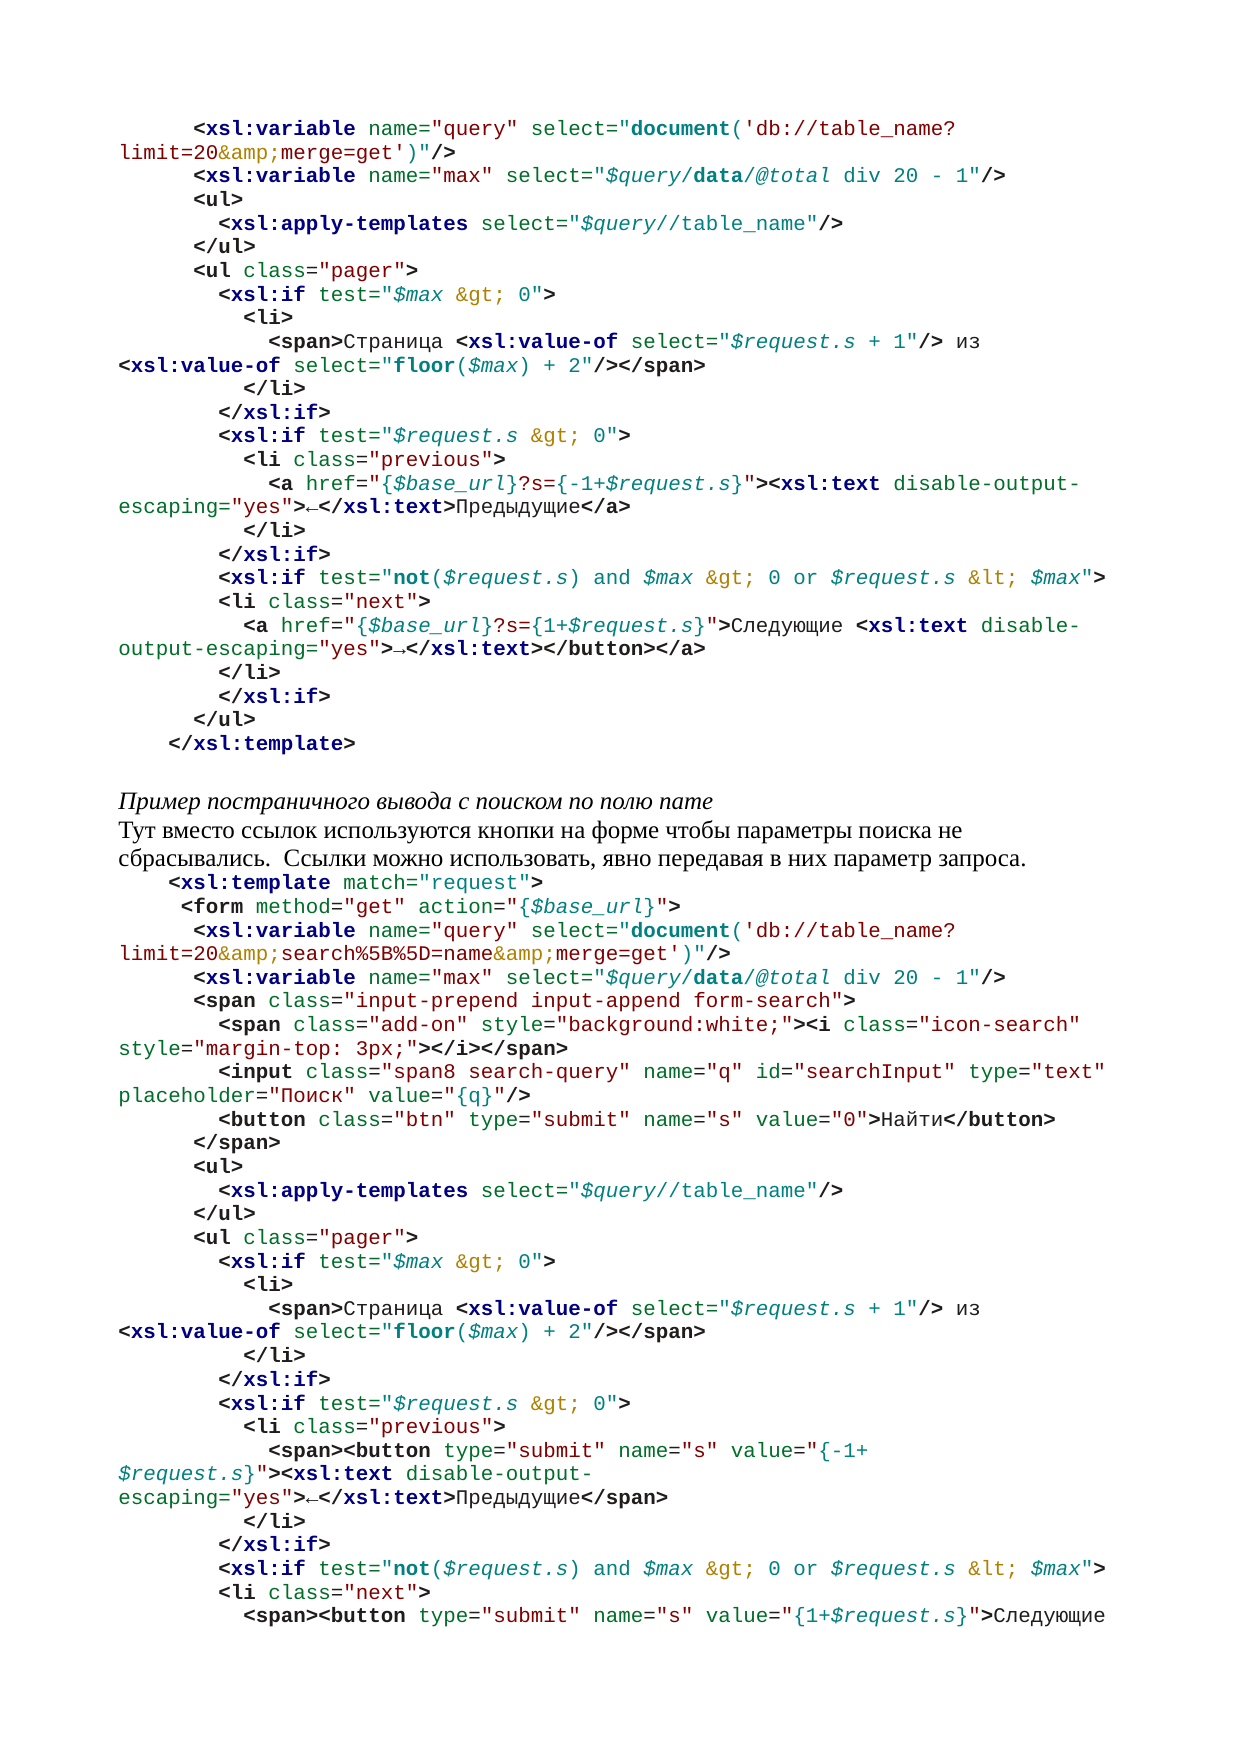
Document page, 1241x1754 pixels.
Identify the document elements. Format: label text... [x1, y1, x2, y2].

text <xsl:if test="$max &gt; 0"> [118, 284, 1122, 307]
text </span> [118, 1132, 1122, 1156]
text </li> [118, 378, 1122, 402]
text <button class="btn" type="submit" name="s" value="0">Найти</button> [118, 1109, 1122, 1132]
text <ul class="pager"> [118, 1227, 1122, 1251]
text <xsl:variable name="query" select="document('db://table_name?limit=20&amp;merge=get')"/> [118, 118, 1122, 165]
text <xsl:if test="not($request.s) and $max &gt; 0 or $request.s &lt; $max"> [118, 1558, 1122, 1582]
text <li class="next"> [118, 1582, 1122, 1605]
text <xsl:variable name="query" select="document('db://table_name?limit=20&amp;search%5B%5D=name&amp;merge=get')"/> [118, 919, 1122, 967]
text </xsl:if> [118, 544, 1122, 567]
text <span><button type="submit" name="s" value="{-1+$request.s}"><xsl:text disable-output-escaping="yes">←</xsl:text>Предыдущие</span> [118, 1440, 1122, 1511]
text <a href="{$base_url}?s={1+$request.s}">Следующие <xsl:text disable-output-escaping="yes">→</xsl:text></button></a> [118, 615, 1122, 662]
text <li class="previous"> [118, 449, 1122, 473]
text </li> [118, 1345, 1122, 1369]
text </xsl:if> [118, 402, 1122, 426]
text <xsl:if test="not($request.s) and $max &gt; 0 or $request.s &lt; $max"> [118, 567, 1122, 591]
text <span class="add-on" style="background:white;"><i class="icon-search" style="margin-top: 3px;"></i></span> [118, 1014, 1122, 1061]
text Тут вместо ссылок используются кнопки на форме чтобы параметры поиска не сбрасывались. Ссылки можно использовать, явно передавая в них параметр запроса. [118, 815, 1122, 872]
text Пример постраничного вывода с поиском по полю name [118, 786, 1122, 815]
text <xsl:variable name="max" select="$query/data/@total div 20 - 1"/> [118, 165, 1122, 189]
text <span>Страница <xsl:value-of select="$request.s + 1"/> из <xsl:value-of select="floor($max) + 2"/></span> [118, 1298, 1122, 1345]
text </ul> [118, 1203, 1122, 1227]
text </xsl:if> [118, 1369, 1122, 1392]
text <li> [118, 1274, 1122, 1298]
text <xsl:template match="request"> [118, 872, 1122, 896]
text </li> [118, 662, 1122, 686]
text <a href="{$base_url}?s={-1+$request.s}"><xsl:text disable-output-escaping="yes">←</xsl:text>Предыдущие</a> [118, 473, 1122, 520]
text <xsl:variable name="max" select="$query/data/@total div 20 - 1"/> [118, 967, 1122, 991]
text <span class="input-prepend input-append form-search"> [118, 991, 1122, 1014]
text <xsl:apply-templates select="$query//table_name"/> [118, 1180, 1122, 1203]
text <span><button type="submit" name="s" value="{1+$request.s}">Следующие [118, 1605, 1122, 1629]
text <xsl:if test="$request.s &gt; 0"> [118, 1392, 1122, 1416]
text </ul> [118, 709, 1122, 733]
text <ul class="pager"> [118, 260, 1122, 284]
text <xsl:if test="$max &gt; 0"> [118, 1251, 1122, 1274]
text </xsl:template> [118, 733, 1122, 757]
text <li class="previous"> [118, 1416, 1122, 1440]
text </xsl:if> [118, 1534, 1122, 1558]
text </xsl:if> [118, 686, 1122, 709]
text <li class="next"> [118, 591, 1122, 615]
text <ul> [118, 189, 1122, 213]
text </ul> [118, 236, 1122, 260]
text <xsl:apply-templates select="$query//table_name"/> [118, 213, 1122, 236]
text <span>Страница <xsl:value-of select="$request.s + 1"/> из <xsl:value-of select="floor($max) + 2"/></span> [118, 331, 1122, 378]
text </li> [118, 1511, 1122, 1534]
text <form method="get" action="{$base_url}"> [118, 896, 1122, 919]
text <ul> [118, 1156, 1122, 1180]
text <li> [118, 307, 1122, 331]
text <input class="span8 search-query" name="q" id="searchInput" type="text" placeholder="Поиск" value="{q}"/> [118, 1061, 1122, 1109]
text <xsl:if test="$request.s &gt; 0"> [118, 426, 1122, 449]
text </li> [118, 520, 1122, 544]
